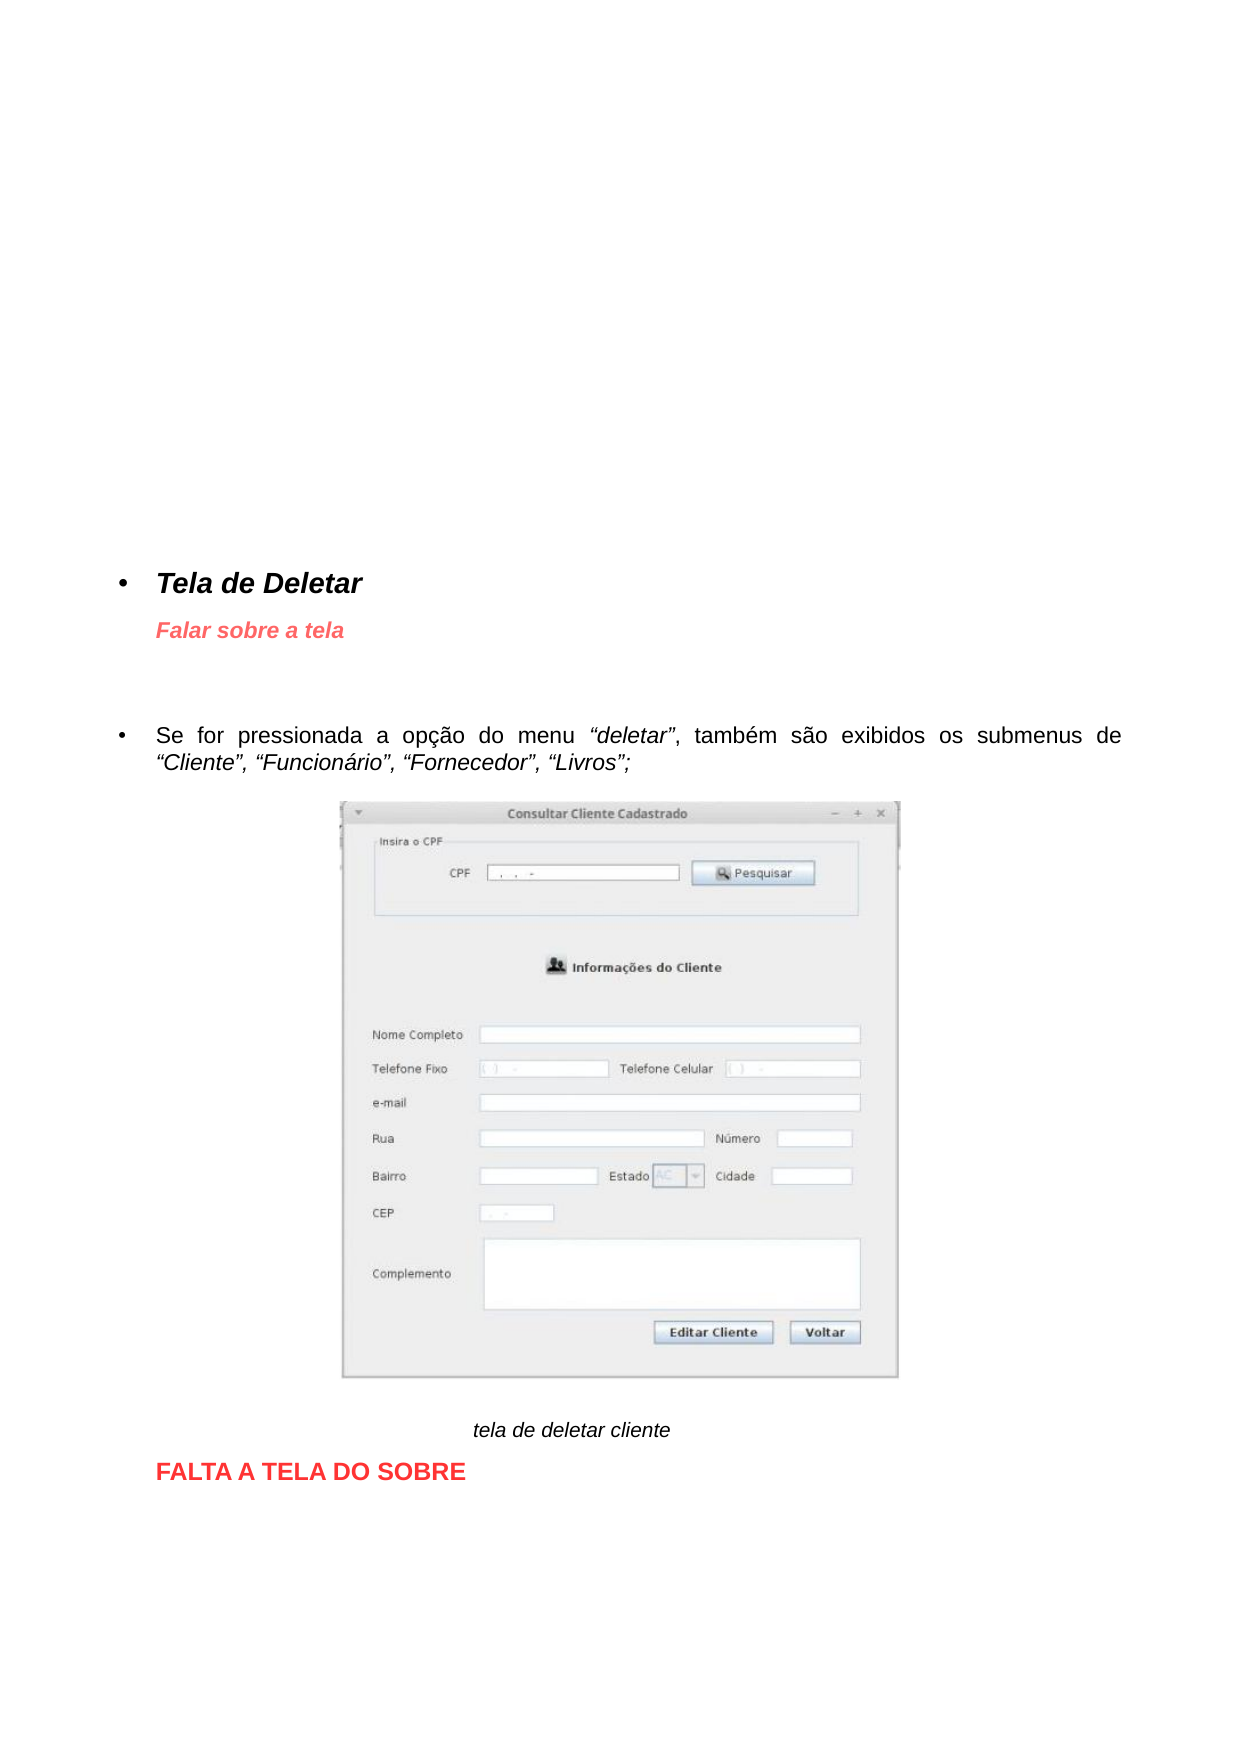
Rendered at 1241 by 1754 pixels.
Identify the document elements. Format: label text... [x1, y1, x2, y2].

text tela de deletar cliente [156, 1414, 1122, 1442]
list Tela de Deletar [118, 566, 1122, 600]
text FALTA A TELA DO SOBRE [156, 1457, 1122, 1486]
list Falar sobre a tela [118, 617, 1122, 643]
picture [339, 801, 901, 1380]
list Se for pressionada a opção do menu “deletar”, também são exibidos os submenus de “Cliente”, “Funcionário”, “Fornecedor”, “Livros”; [118, 722, 1122, 775]
